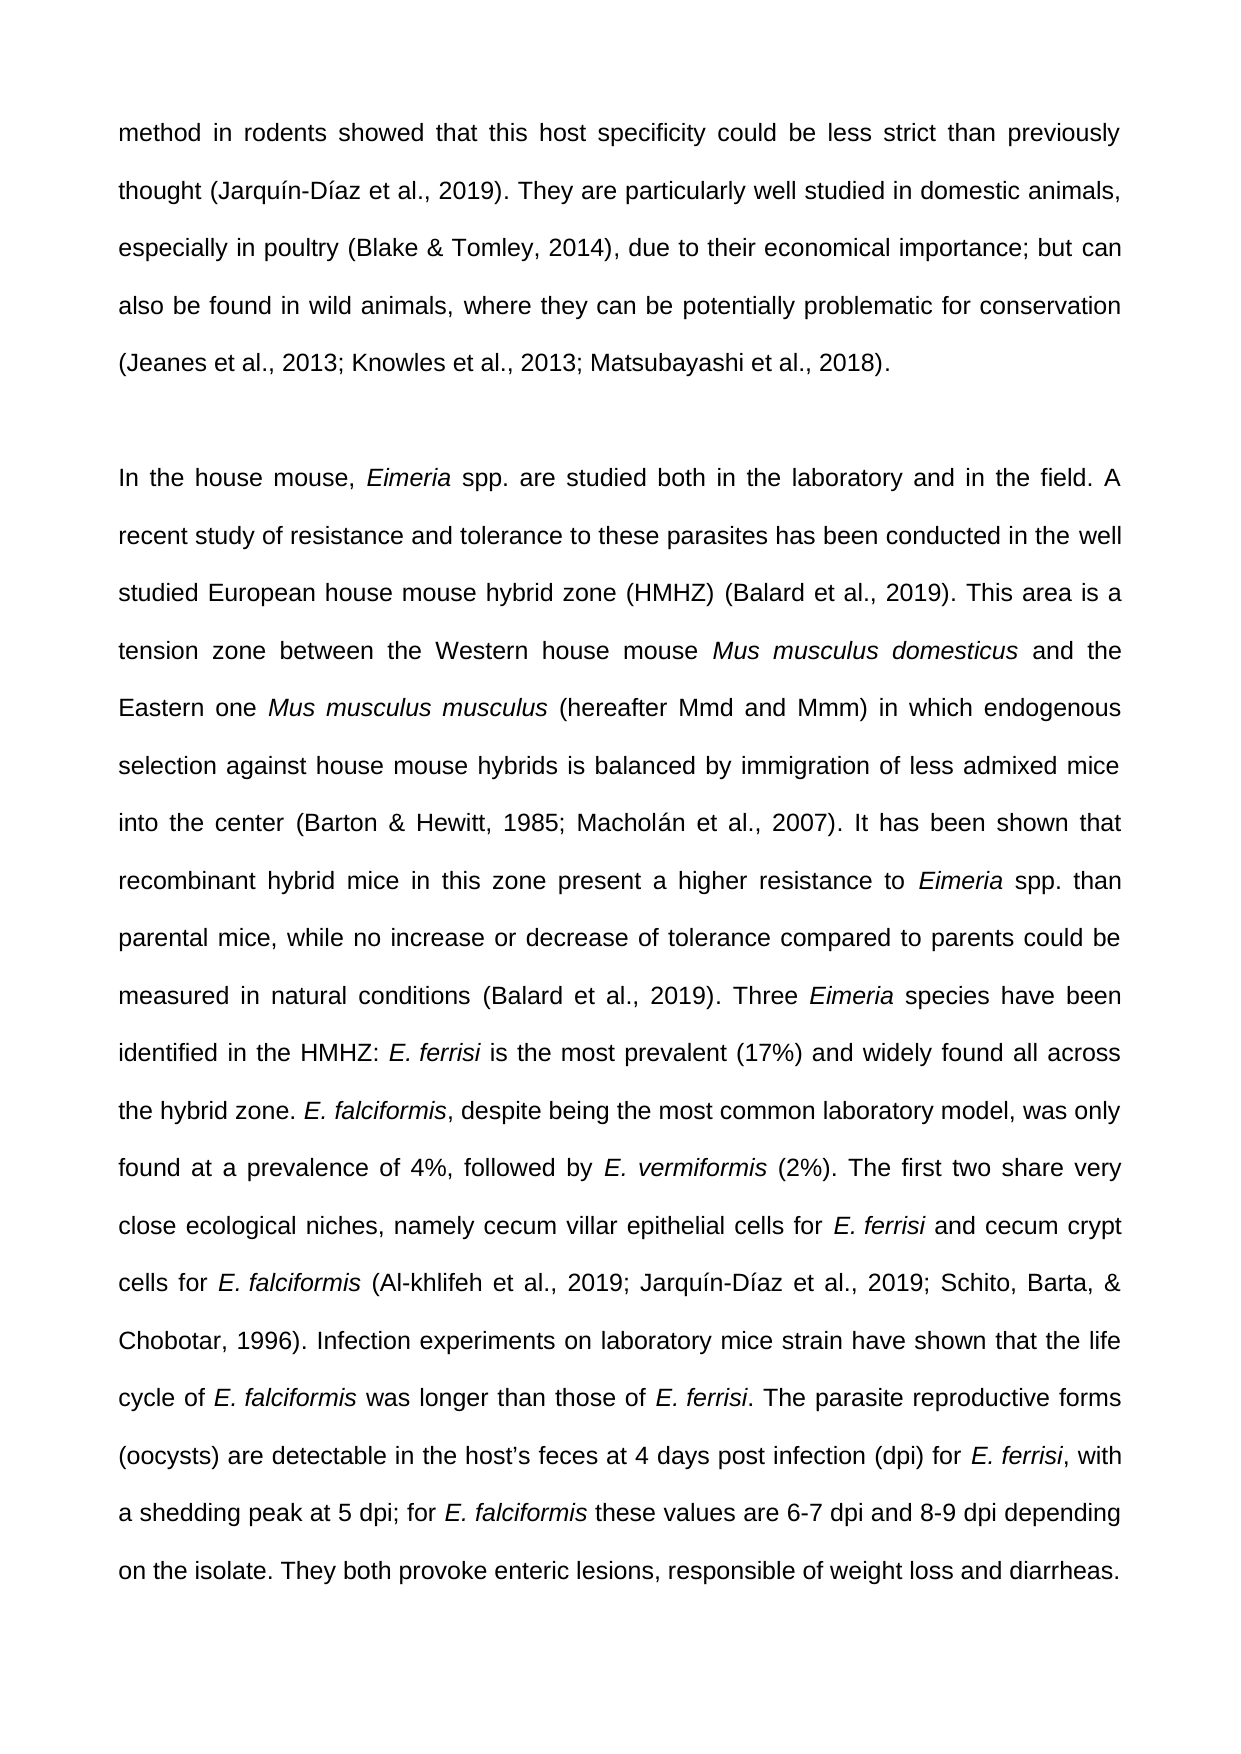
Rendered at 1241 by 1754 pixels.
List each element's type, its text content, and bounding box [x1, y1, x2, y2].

text In the house mouse, Eimeria spp. are studied both in the laboratory and in the field. A recent study of resistance and tolerance to these parasites has been conducted in the well studied European house mouse hybrid zone (HMHZ) (Balard et al., 2019). This area is a tension zone between the Western house mouse Mus musculus domesticus and the Eastern one Mus musculus musculus (hereafter Mmd and Mmm) in which endogenous selection against house mouse hybrids is balanced by immigration of less admixed mice into the center (Barton & Hewitt, 1985; Macholán et al., 2007). It has been shown that recombinant hybrid mice in this zone present a higher resistance to Eimeria spp. than parental mice, while no increase or decrease of tolerance compared to parents could be measured in natural conditions (Balard et al., 2019). Three Eimeria species have been identified in the HMHZ: E. ferrisi is the most prevalent (17%) and widely found all across the hybrid zone. E. falciformis, despite being the most common laboratory model, was only found at a prevalence of 4%, followed by E. vermiformis (2%). The first two share very close ecological niches, namely cecum villar epithelial cells for E. ferrisi and cecum crypt cells for E. falciformis (Al-khlifeh et al., 2019; Jarquín-Díaz et al., 2019; Schito, Barta, & Chobotar, 1996). Infection experiments on laboratory mice strain have shown that the life cycle of E. falciformis was longer than those of E. ferrisi. The parasite reproductive forms (oocysts) are detectable in the host’s feces at 4 days post infection (dpi) for E. ferrisi, with a shedding peak at 5 dpi; for E. falciformis these values are 6-7 dpi and 8-9 dpi depending on the isolate. They both provoke enteric lesions, responsible of weight loss and diarrheas. [118, 463, 1122, 1584]
text method in rodents showed that this host specificity could be less strict than previously thought (Jarquín-Díaz et al., 2019). They are particularly well studied in domestic animals, especially in poultry (Blake & Tomley, 2014), due to their economical importance; but can also be found in wild animals, where they can be potentially problematic for conservation (Jeanes et al., 2013; Knowles et al., 2013; Matsubayashi et al., 2018). [118, 118, 1122, 377]
